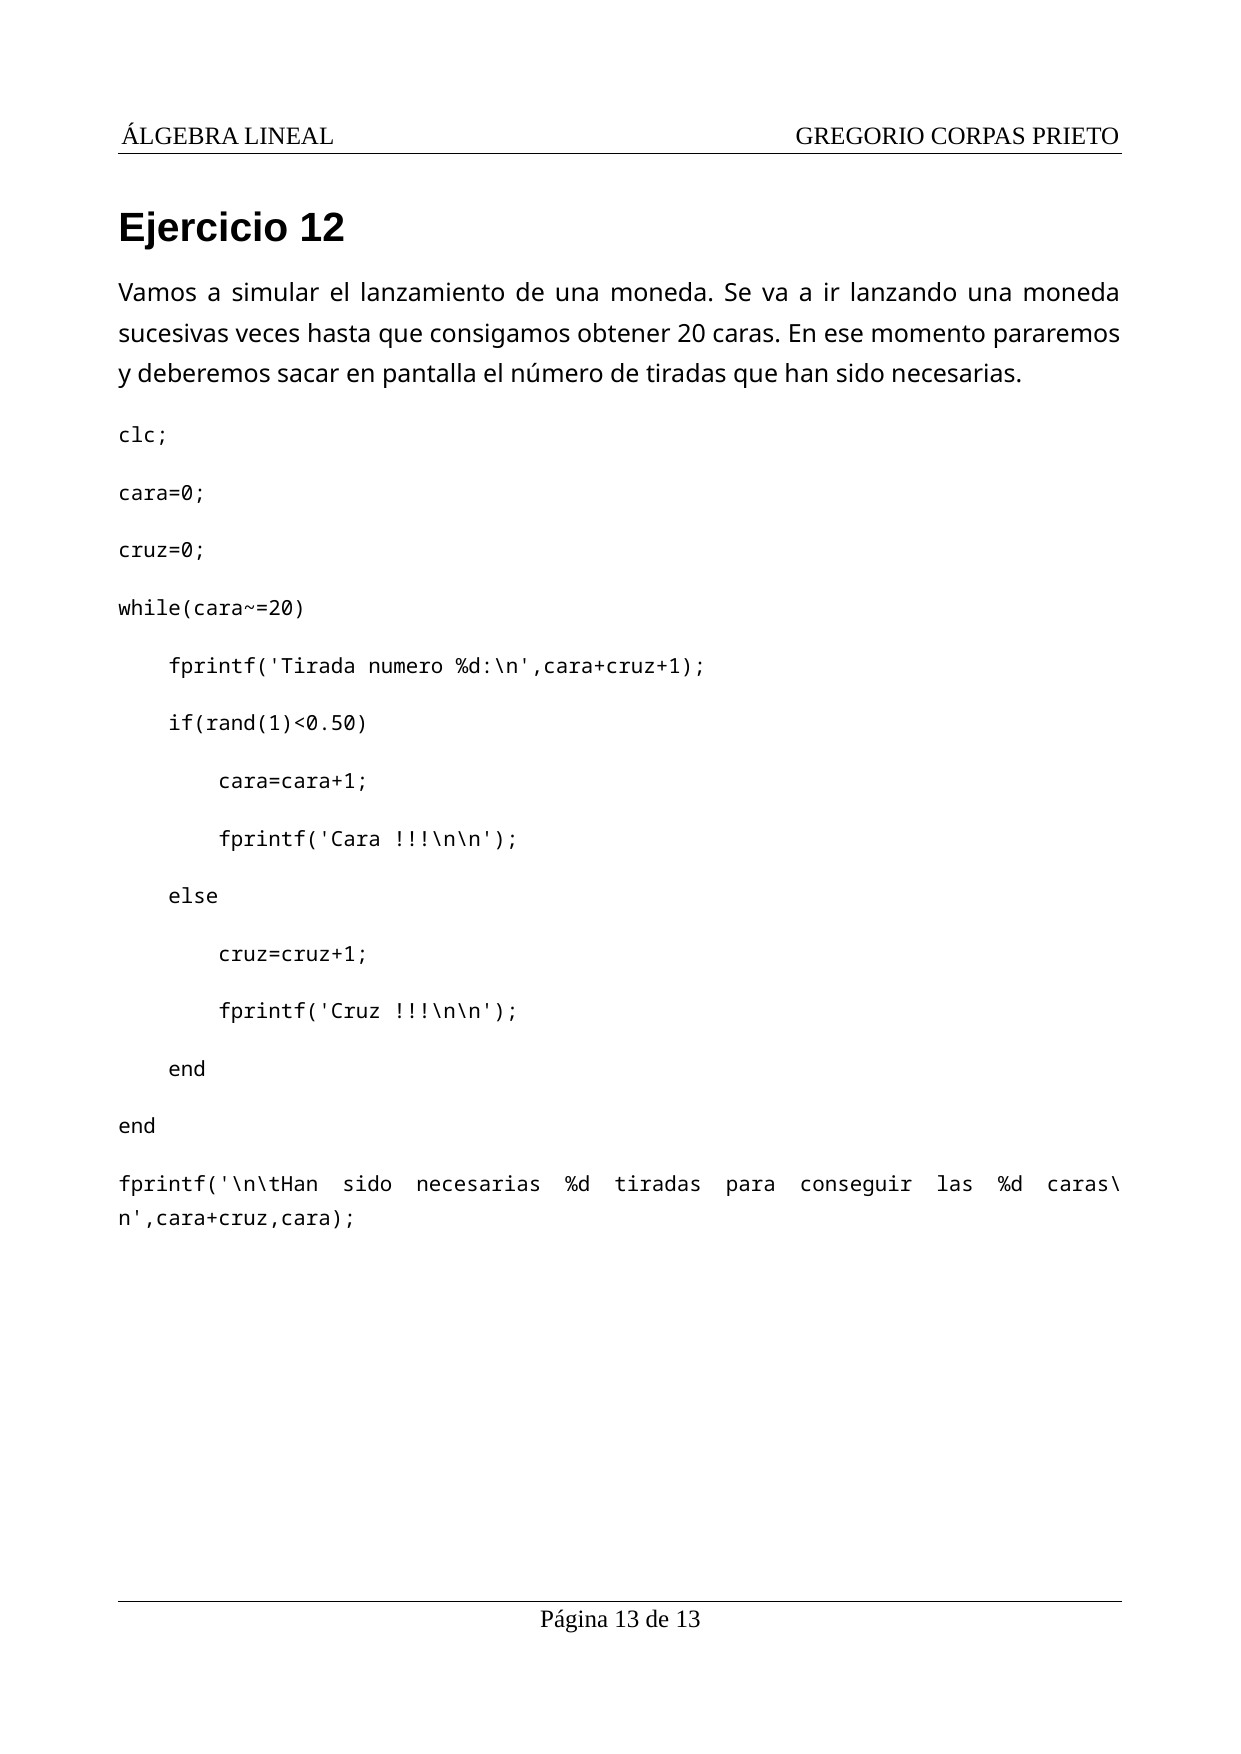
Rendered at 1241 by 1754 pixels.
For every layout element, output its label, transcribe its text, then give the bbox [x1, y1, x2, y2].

subtitle Ejercicio 12 [118, 203, 1122, 250]
text else [118, 881, 1122, 910]
text Vamos a simular el lanzamiento de una moneda. Se va a ir lanzando una moneda sucesivas veces hasta que consigamos obtener 20 caras. En ese momento pararemos y deberemos sacar en pantalla el número de tiradas que han sido necesarias. [118, 274, 1122, 390]
text while(cara~=20) [118, 593, 1122, 622]
text end [118, 1112, 1122, 1140]
text cara=0; [118, 478, 1122, 506]
text fprintf('Cruz !!!\n\n'); [118, 996, 1122, 1025]
text fprintf('Tirada numero %d:\n',cara+cruz+1); [118, 651, 1122, 679]
text cruz=0; [118, 536, 1122, 564]
text cara=cara+1; [118, 766, 1122, 794]
text fprintf('\n\tHan sido necesarias %d tiradas para conseguir las %d caras\n',cara+cruz,cara); [118, 1169, 1122, 1232]
text cruz=cruz+1; [118, 939, 1122, 967]
text if(rand(1)<0.50) [118, 708, 1122, 737]
text end [118, 1054, 1122, 1082]
text clc; [118, 420, 1122, 449]
text fprintf('Cara !!!\n\n'); [118, 824, 1122, 852]
